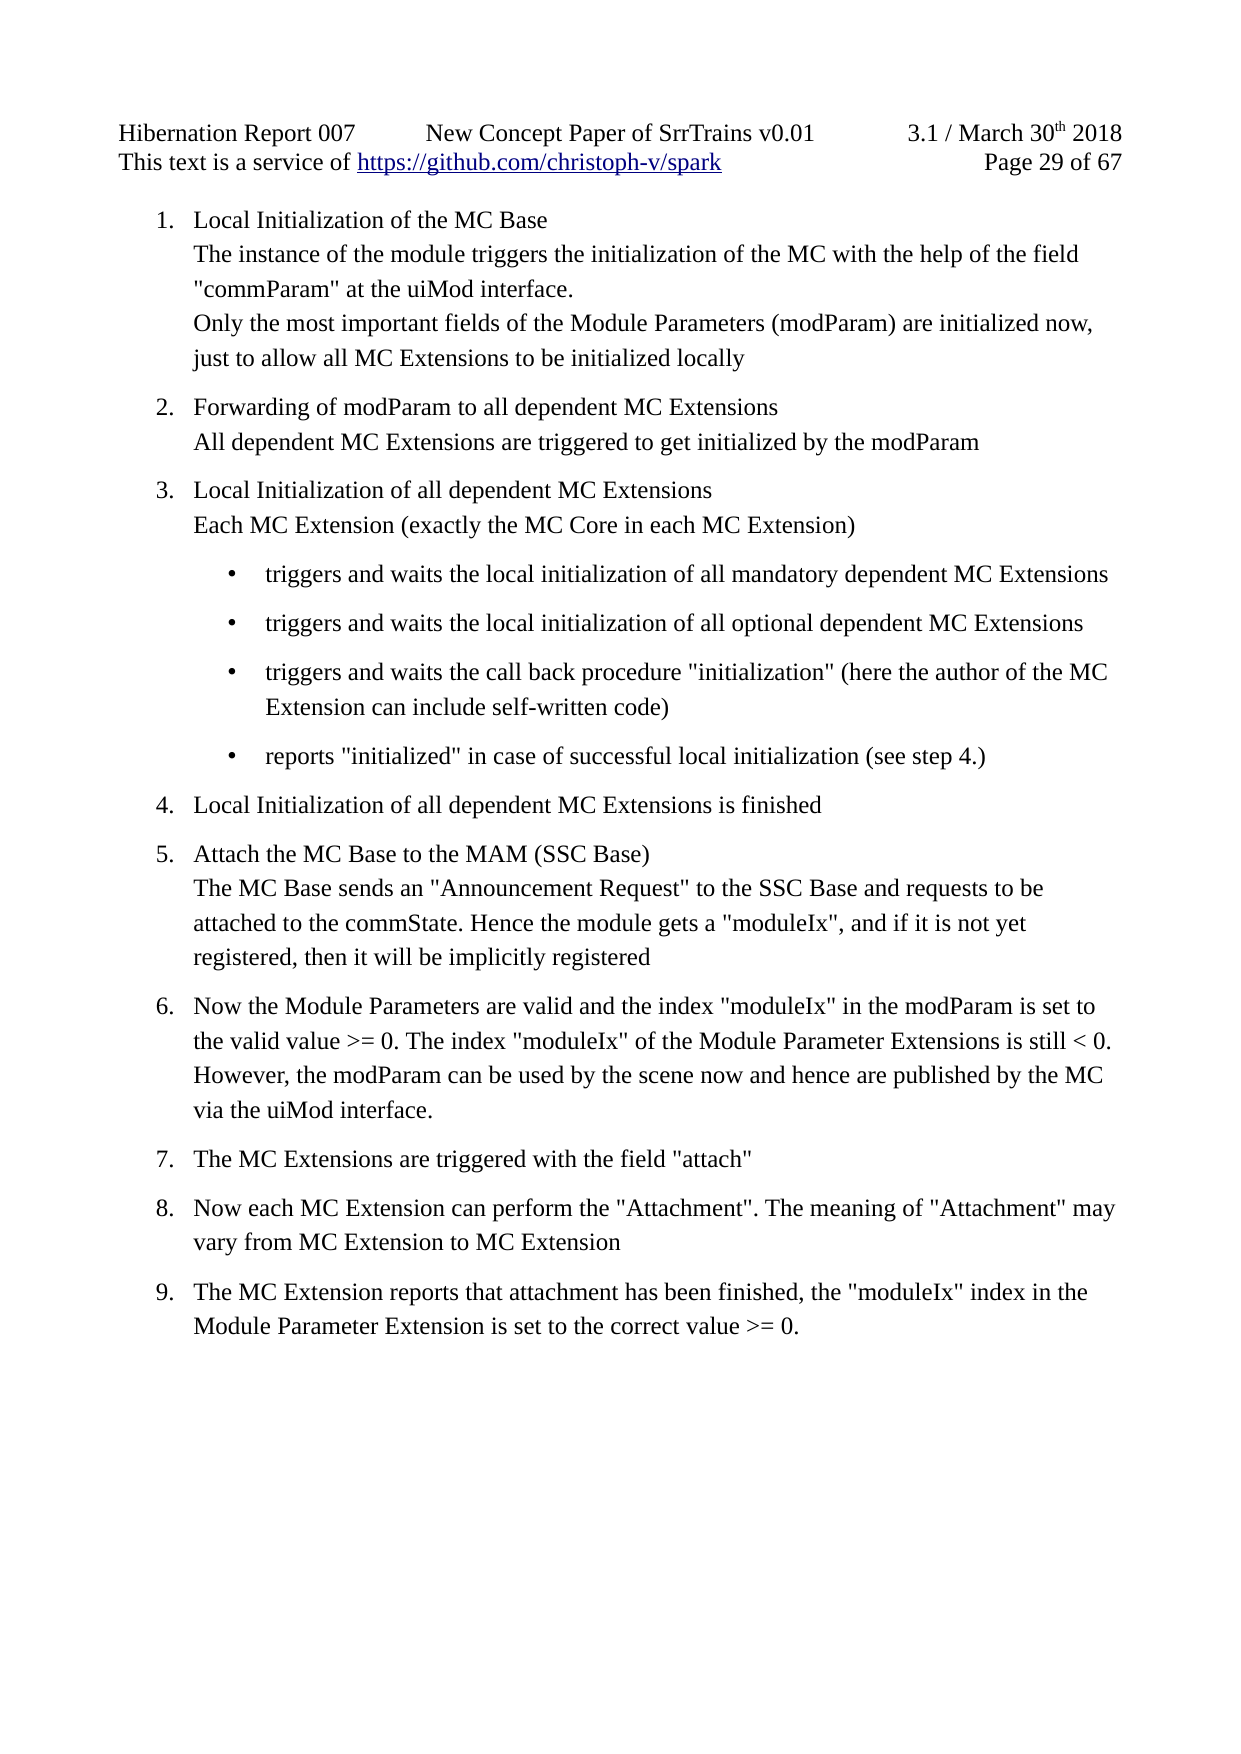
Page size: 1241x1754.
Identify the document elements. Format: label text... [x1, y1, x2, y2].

list Forwarding of modParam to all dependent MC Extensions All dependent MC Extensions are triggered to get initialized by the modParam [156, 392, 1122, 455]
list triggers and waits the local initialization of all mandatory dependent MC Extensions [228, 559, 1122, 588]
list Now the Module Parameters are valid and the index "moduleIx" in the modParam is set to the valid value >= 0. The index "moduleIx" of the Module Parameter Extensions is still < 0. However, the modParam can be used by the scene now and hence are published by the MC via the uiMod interface. [156, 991, 1122, 1124]
list Local Initialization of all dependent MC Extensions Each MC Extension (exactly the MC Core in each MC Extension) [156, 476, 1122, 539]
list Now each MC Extension can perform the "Attachment". The meaning of "Attachment" may vary from MC Extension to MC Extension [156, 1193, 1122, 1256]
list The MC Extensions are triggered with the field "attach" [156, 1144, 1122, 1173]
list triggers and waits the call back procedure "initialization" (here the author of the MC Extension can include self-written code) [228, 657, 1122, 721]
list The MC Extension reports that attachment has been finished, the "moduleIx" index in the Module Parameter Extension is set to the correct value >= 0. [156, 1277, 1122, 1340]
list reports "initialized" in case of successful local initialization (see step 4.) [228, 741, 1122, 769]
list Local Initialization of the MC Base The instance of the module triggers the initialization of the MC with the help of the field "commParam" at the uiMod interface. Only the most important fields of the Module Parameters (modParam) are initialized now, just to allow all MC Extensions to be initialized locally [156, 205, 1122, 372]
list triggers and waits the local initialization of all optional dependent MC Extensions [228, 608, 1122, 637]
list Attach the MC Base to the MAM (SSC Base) The MC Base sends an "Announcement Request" to the SSC Base and requests to be attached to the commState. Hence the module gets a "moduleIx", and if it is not yet registered, then it will be implicitly registered [156, 839, 1122, 971]
list Local Initialization of all dependent MC Extensions is finished [156, 790, 1122, 819]
